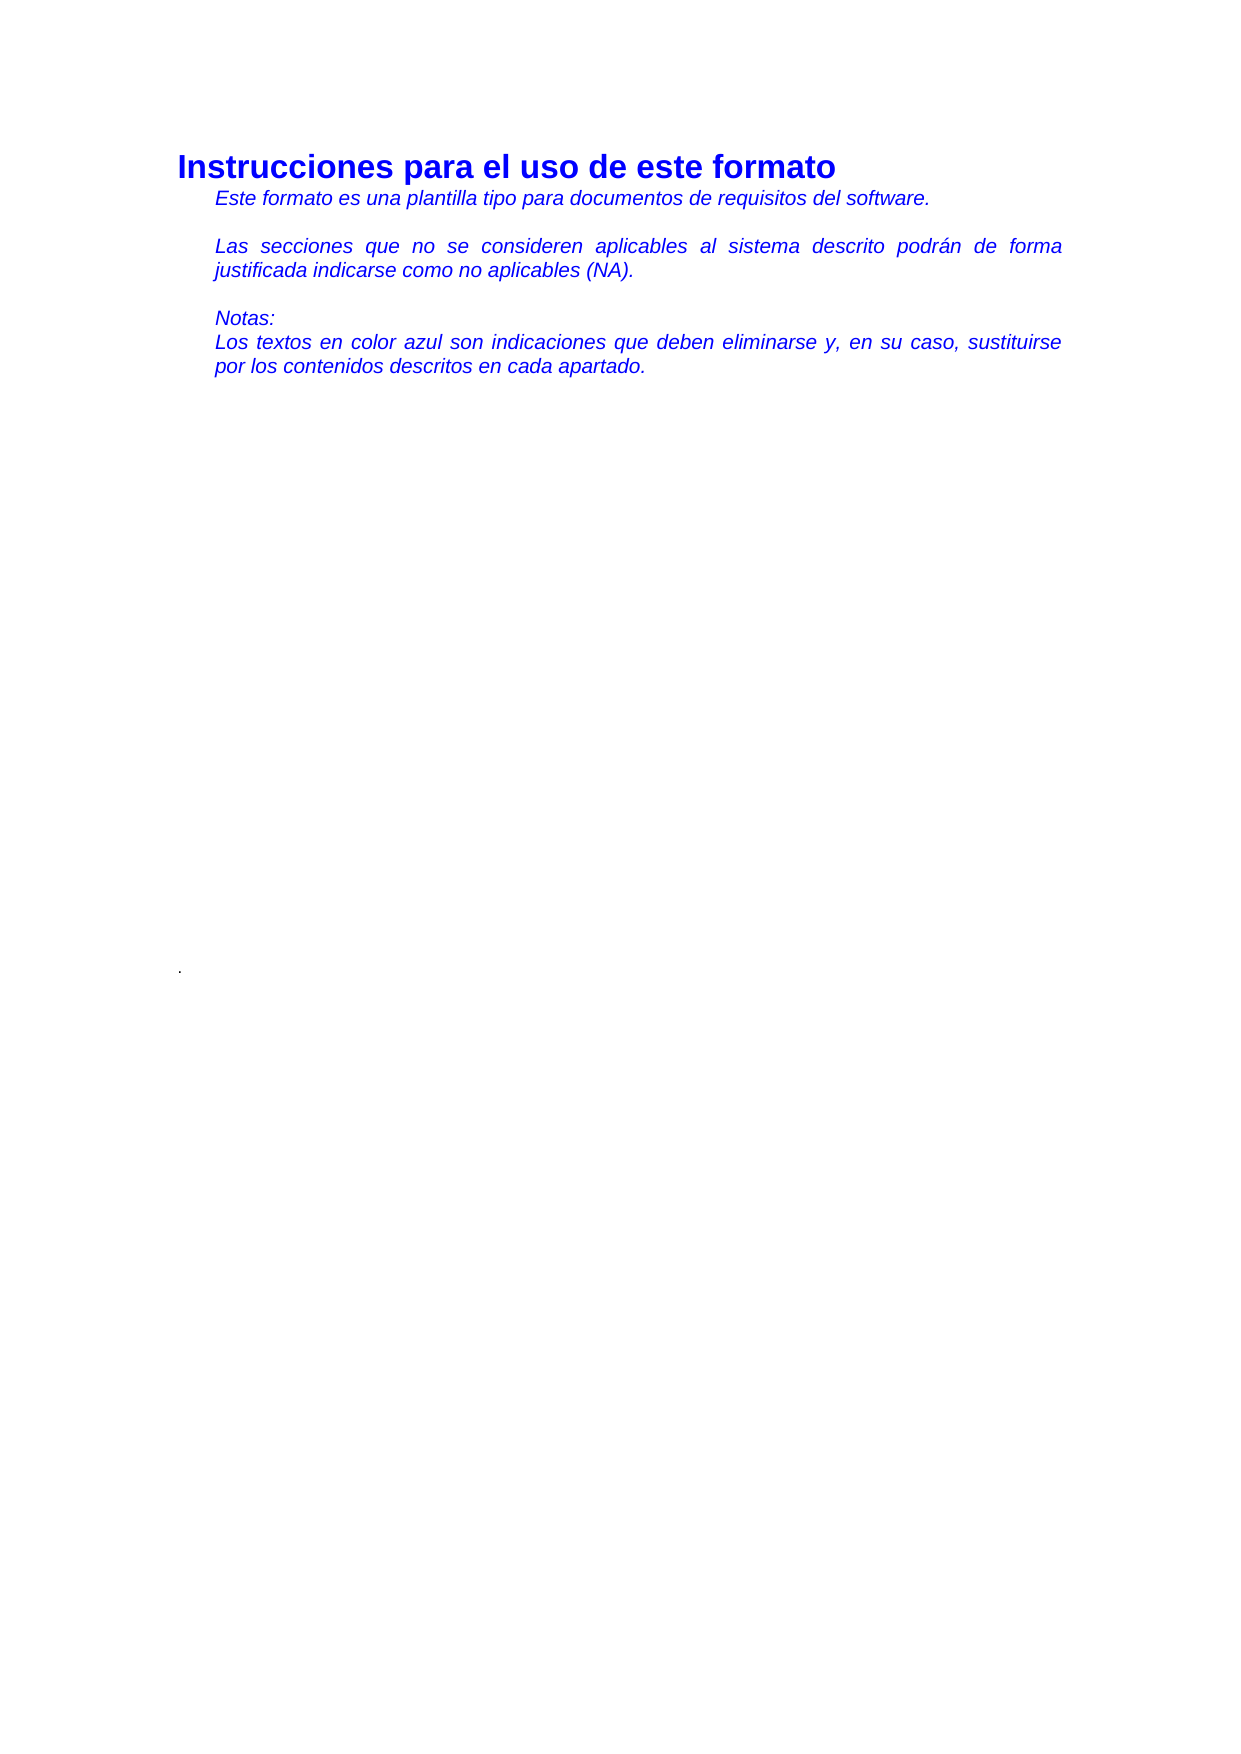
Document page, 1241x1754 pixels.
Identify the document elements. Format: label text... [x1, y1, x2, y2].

text Los textos en color azul son indicaciones que deben eliminarse y, en su caso, sustituirse por los contenidos descritos en cada apartado. [215, 330, 1063, 378]
text Este formato es una plantilla tipo para documentos de requisitos del software. [215, 186, 1063, 210]
text Las secciones que no se consideren aplicables al sistema descrito podrán de forma justificada indicarse como no aplicables (NA). [215, 234, 1063, 282]
text Instrucciones para el uso de este formato [177, 148, 1063, 186]
text Notas: [215, 306, 1063, 330]
text . [177, 957, 1063, 977]
